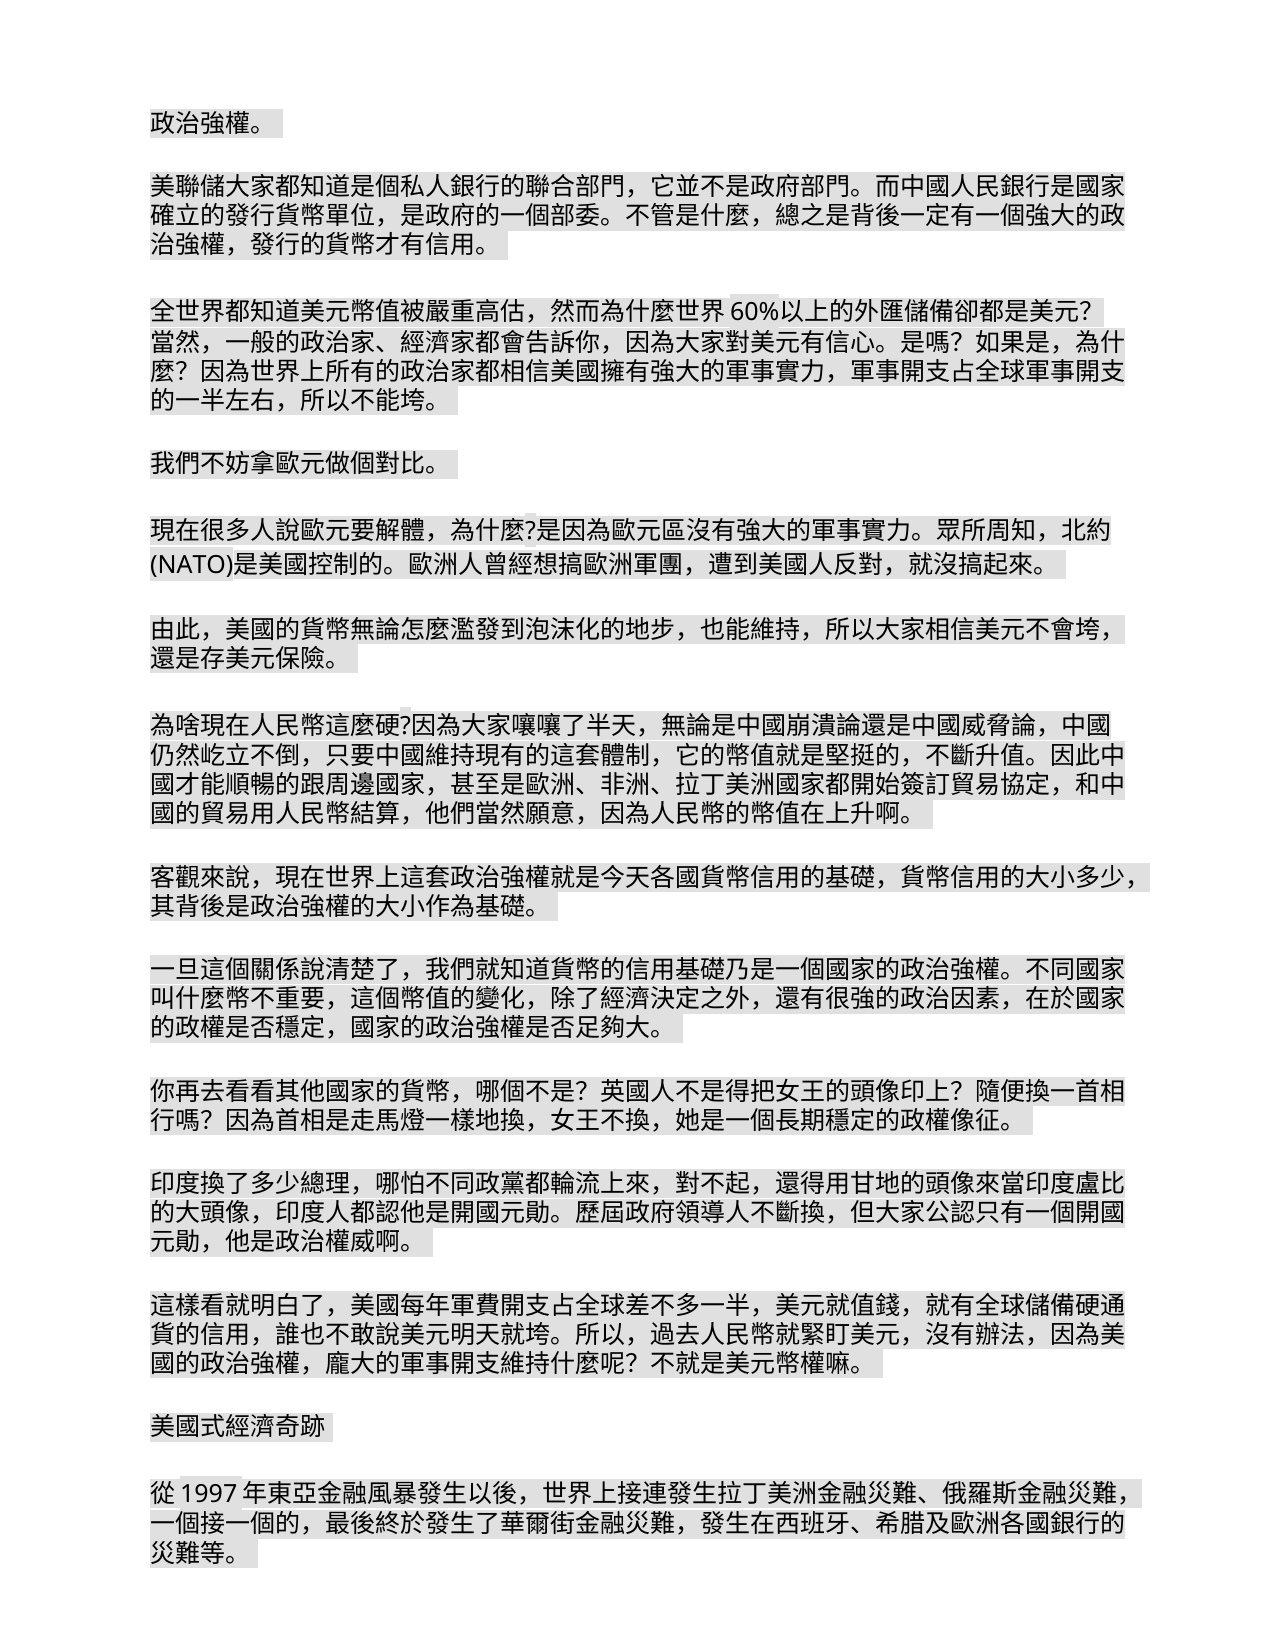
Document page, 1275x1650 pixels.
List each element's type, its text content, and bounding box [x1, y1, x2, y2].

text 謝謝蔡亦鸣介紹了溫鐵軍，稍做了點評價功課和閱讀，覺得溫鐵君教授的核心論述：成本轉嫁，確實有其見地。但農業相關論述就可能殊途了。 ---- 美國為什麼一定要搞垮中國、俄羅斯、甚至歐洲？ http://m.cwzg.cn/theory/201609/31208.html?page=full 溫鐵軍 2016-09-25 中國正好20世紀90年代初期進入到了高速度貨幣化，儘管後來我們遭遇到了更為嚴重的債務危機，為什麼過得去？就是因為在高速度貨幣化的過程中產生了巨量的所謂貨幣化制度收益。這個制度收益又因為我們的貨幣市場不開放，使得中國幾乎全額占有了自主貨幣化的制度收益，這就是人民幣在20世紀90年代的歷史貢獻。 美元依靠什麼稱霸世界？ 在金本位時代，黃金本身就具有貨幣信用。 那“去金本位”以後呢？ 我們都知道，世界在1944年去金本位了。取而代之的是布雷頓森林體系，而所謂的布雷頓森林體系不外乎是美國承諾用黃金作為儲備，其他國家可以隨時用美元兌換黃金，於是，其他國家就都放棄金本位了。 為什麼那麼多國家就乖乖地去金本位轉而推崇美元呢？ 戰爭打的。 二戰期間，每一個國家都要用自己的貴金屬去換軍火，換來換去還有貴金屬儲備嗎？都沒了怎麼辦？只有那個大軍火生產商，向整個戰爭提供軍事裝備的美國才賺的盆滿缽滿的，全世界70%的黃金儲備在美國人手裡。因此，美國向西方世界承諾可以隨時兌換。1944年就意味著全世界放棄黃金儲備唯美國一家承諾。 但是，1971年美國也撕毀布雷頓體系協定，於是，世界徹底告別了金本位時代。 那請問貨幣的信用來源是什麼？ 政治強權。 美聯儲大家都知道是個私人銀行的聯合部門，它並不是政府部門。而中國人民銀行是國家確立的發行貨幣單位，是政府的一個部委。不管是什麼，總之是背後一定有一個強大的政治強權，發行的貨幣才有信用。 全世界都知道美元幣值被嚴重高估，然而為什麼世界60%以上的外匯儲備卻都是美元？當然，一般的政治家、經濟家都會告訴你，因為大家對美元有信心。是嗎？如果是，為什麼？因為世界上所有的政治家都相信美國擁有強大的軍事實力，軍事開支占全球軍事開支的一半左右，所以不能垮。 我們不妨拿歐元做個對比。 現在很多人說歐元要解體，為什麼?是因為歐元區沒有強大的軍事實力。眾所周知，北約(NATO)是美國控制的。歐洲人曾經想搞歐洲軍團，遭到美國人反對，就沒搞起來。 由此，美國的貨幣無論怎麼濫發到泡沫化的地步，也能維持，所以大家相信美元不會垮，還是存美元保險。 為啥現在人民幣這麼硬?因為大家嚷嚷了半天，無論是中國崩潰論還是中國威脅論，中國仍然屹立不倒，只要中國維持現有的這套體制，它的幣值就是堅挺的，不斷升值。因此中國才能順暢的跟周邊國家，甚至是歐洲、非洲、拉丁美洲國家都開始簽訂貿易協定，和中國的貿易用人民幣結算，他們當然願意，因為人民幣的幣值在上升啊。 客觀來說，現在世界上這套政治強權就是今天各國貨幣信用的基礎，貨幣信用的大小多少，其背後是政治強權的大小作為基礎。 一旦這個關係說清楚了，我們就知道貨幣的信用基礎乃是一個國家的政治強權。不同國家叫什麼幣不重要，這個幣值的變化，除了經濟決定之外，還有很強的政治因素，在於國家的政權是否穩定，國家的政治強權是否足夠大。 你再去看看其他國家的貨幣，哪個不是？英國人不是得把女王的頭像印上？隨便換一首相行嗎？因為首相是走馬燈一樣地換，女王不換，她是一個長期穩定的政權像征。 印度換了多少總理，哪怕不同政黨都輪流上來，對不起，還得用甘地的頭像來當印度盧比的大頭像，印度人都認他是開國元勛。歷屆政府領導人不斷換，但大家公認只有一個開國元勛，他是政治權威啊。 這樣看就明白了，美國每年軍費開支占全球差不多一半，美元就值錢，就有全球儲備硬通貨的信用，誰也不敢說美元明天就垮。所以，過去人民幣就緊盯美元，沒有辦法，因為美國的政治強權，龐大的軍事開支維持什麼呢？不就是美元幣權嘛。 美國式經濟奇跡 從1997年東亞金融風暴發生以後，世界上接連發生拉丁美洲金融災難、俄羅斯金融災難，一個接一個的，最後終於發生了華爾街金融災難，發生在西班牙、希腊及歐洲各國銀行的災難等。 這些金融危機爆發的症結在哪兒? 在於金融化要求以一國政治強權賦權於金融體系所形成的貨幣信用，來貨幣化他國的資源性資產，這叫做金融全球化。 而美國正是利用了金融全球化來向全球轉嫁危機，獲取收益的。以我們中國來說，我們是世界上最大的發展中國家，我們在自由貿易理念之下向發達國家輸出一般商品，比我們落後的國家就在輸出原材料，在80年代以前的時候我們也是原材料、農產品等輸出國，甚至到1993年以前我們還大量出口過石油，當時是典型的原材料輸出國。 現在進步到了一般商品輸出國家，輸出一般商品了。好了，我們大量的向發達國家輸出，就導致了以前很長一段時間內歐洲、美國強調中國是在傾銷，因為他們出現了嚴重的經常項目逆差，他們大量進口嘛，我們萬噸輪萬噸輪的往美國輸送貨物，回來都是空空的，他們就逆差，我們就順差了。 同時，在歐美主導的金融服務理念之下呢，我們把賺到的順差用外匯再投資，現在已經有1萬多億美元的外匯投到了美國，於是推高了美國的資本市場，中國現在已經是美國最大的投資國之一，我們相當於是幫助美國發展了資本經濟，這樣它的資本市場發展到什麼程度了呢? 美國以金融為中心的服務貿易可以占到GDP的85%以上，世界上只有一個國家和一個地區可以達到這種程度，一個國家就是美國，一個地區就是香港，香港的金融服務業可以占到GDP的82%。 美國可以靠樓市、股市、期市、債市......可以靠所有這些虛擬經濟來維持高增長，你的所有的成集裝箱的鞋子、衣服、帽子、皮帶等等給他送去了，他給你什麼呢? 一張紙。 這張紙的真實成本是多少呢? 一百美元的一張紙，真實成本只有4美分，99.96美元都可以作為實質收益。 這樣我們就明白了全球化為什麼是美國最積極，一定要求其他國家跟它一起全球化。因為資本全球化是全球化的一個方面，資本特別是金融資本就可以生錢，造錢就得讓錢得到收益，怎麼得到收益呢?這樣就是你們生產產品，我造錢，你們生產食品、電視、洗衣機、衣服等等，用你們的資源、污染你們的環境，把你們勞動力的健康給損壞了，都轉嫁到我的收益上。 於是發展中國家之間就產生了低價勞動力和競爭條件下的失業，就是過度競爭的結果最後降到底，甚至打破底，然後導致發展中國家動亂頻繁。大家都知道全世界有60多億人口，勞動力是絕對過剩的，只有發達國家能消費，發展中國家消費水平很低，不是60多億都能消費，只有20%能消費的情況下，生產是過剩的，過剩就得競爭，競爭就會壓低工價，工價壓低了勞動者就會鬧事，社會動亂就會發生，所以發展中國家的動亂根源在於這種不平等的交換關係。 好了，發展中國家接著就把自己的資源、環境都給破壞了，無論生產什麼，你得用水吧，得用煤吧，蓋工廠得占地吧，過分使用水、礦物質等資源不可再生，資源環境破壞，不可持續，生態災害等等就都來了。 所以為什麼今天發展中國家有這麼嚴重的問題，又是人權問題，又是生態問題，又是這個那個的，為什麼？是因為世界是“二八開”——20%的人享受80%人的生產，當然是用“買”的方式。所以客觀上就是這樣一種交換，今天的全球化在帶來發展和便利的同時，其實也隱含著這種深層次的矛盾，發展中國家如果不加入資本全球化你就要喪失競爭力，這個框架不被打破，就是這樣一種結果。 現在歐美發達國家享受著低物價，購買最便宜的東西，我是跑過美國十多趟的人，幾乎每年都去，美國的超市裡連拿低保的窮人都可以用購物車不斷的往外推毛巾、被單、鞋子、衣服等等，現在一個美國人一年平均可以消費7件中國產的襯衣、12件中國產的鞋子，不要以為這是中國特有的問題，其實現在世界上所有的發展中國家，只要人口超過1個億，都有資源短缺、環境污染等等問題。 這樣美國就通過美元把發展中的成本轉嫁到了發展中國家，創造了美國的經濟奇跡，美國的貿易赤字與經濟增長率成正比。 那美元大量增發流到哪裡去了呢? 除了我們持有的美元儲備，其他60%以上流到了世界原材料、能源、食品、糧食市場。 於是糧食價格大起大落，原材料價格大起大落，石油價格大起大落，每一個“起”都意味著有大量貨幣進去，每一個“落”就如同它變成了一個貨幣垃圾消納場。 一“落”，消納掉了幾千億、上萬億美元的貨幣符號，因為它本來就不是實質性財富，只是一個被政府強權創造出來的信用，只是個符號，這個符號可高可低，可多可少。每一次大規模的下滑，就替政府消納掉了一部分大規模創造出來的增量的信用。 這個虛擬的資本此消彼長的游戲，美國人玩得非常之精妙，根本不用派兵打你，只要你們大規模進口能源，那我制造一次能源高通脹，你就出現嚴重的國內高通脹。隨之，一般低利率的製造業就垮掉，就大量失業，就上街，你的政權就不穩定，連帶貨幣體系不穩定，弄不好甚至把你玩完。然後我的貨幣進來了，把你剩下的資源性資產、生產性資產，一股腦的給貨幣化了。其中，貨幣化收益我拿走了。你怎麼在災難之中痛苦掙扎，那是你的事。 因此美國就成功轉嫁了成本，於是就出現了像中國這樣的製造業國家，因為要大量進口原材料，PPI價格就會上漲，然後是CPI上漲。所以中國現在的一個大問題，就是進口通脹。 我們自己作為經濟研究的學者進行測算，發現中國現在的CPI指數中，有超過一半以上的因素來自於進口。今天世界上很多人在進行討論，但如果沒有對這個基本關係的了解，很難將其認識清楚。 背後捅了美元一刀的“非民主國家”們 在今天這個世界，被美國這種貨幣遊戲玩掉的國家比比皆是，北非就是這麼被玩掉的。 那什麼樣的國家敢於站出來說，不行，這個貨幣遊戲我不玩了，我得把自己的資源變成我的貨幣化來源了。都有誰呢？ 俄羅斯。 俄羅斯原來的幾任領導都信了那套說法，把自己給搞垮了——政權解體、貨幣垮台，大量的財富被別人貨幣化占有了。好在普京上台後，幹的最大一件事就是把原來的資源，比如它最大的是石油天然氣資源，收歸國有了。 一旦收歸國有，你這兒增發信用製造漲價，我就水漲船高，能源市場價格上漲所產生的溢價收益，被俄羅斯拿走了，拿回來以後給國民發福利，老百姓擁護，這就是俄羅斯遊戲。 所謂今天的俄羅斯魔方並不複雜，美國人創造垃圾信用導致通貨膨脹，俄羅斯占便宜，也叫“搭便車”，這一“搭便車”就把美國搭火了，美俄之間的關係就高度緊張了。 敢說不的國家還有哪呢? 委內瑞拉。 原本委內瑞拉的石油由外國公司控制，3/4的石油資源被美國為首的跨國公司控制，這是20世紀六七十年代通過CIA、軍事手段幹出來的，那時沒有民主可言，但查韋斯通過軍事政變、發動民眾收回了石油資產的控制權，就出問題了。 因為擁有石油主權的國家，擁有了對衝關係，這個對衝關係非常重要。意思是：你增發貨幣導致石油價格上漲，如果這個石油是你控制的，那就意味著你把增發貨幣導致的石油收益上漲也拿走了，成了兩頭掙錢。這是美國對大多數國家占有收益的手段，成就了自己世界一哥的地位。但現在委內瑞拉把這個對衝關係收到自己手裡了，所以就成了美國的敵人。 同理，儘管普京是通過選舉上台的，依然是美國的敵人，因為普京也是用各種手段把石油收歸國有。 由於美國失業率依然很高，美國的貧困人口不得溫飽，貧困率從9%上升到19%，因此奧巴馬現在的政策是有增長、無就業，他並不能解決大眾的問題，解決的是少數大資本通過金融控制、能源控制、糧食控制來占有收益的國家想像，這對美國來說沒有問題，麻煩在於他同時製造出了自己的勁敵。 普京、查韋斯為什麼會是美國的敵人？因為他們把原來美國大公司控制的石油收益收回了。因此俄羅斯人可以通過普京政權大幅度提高收益和福利，委內瑞拉連80%的貧困人口都得到了政府因石油收益增加而發展福利、辦教育的好處，所以貧民窟的老百姓站出來擁護查韋斯，而知識分子則是反查韋斯。 所以委內瑞拉當時一方面是貧民喜聞樂見的革命：跳著桑巴舞，穿著紅衣服，舉著紅旗去擁護他；另一方面，90%以上的知識分子、大學教師、媒體反查韋斯。 你如果去接觸委內瑞拉大學教師、知識分子，他們會說查韋斯是反民主、獨裁者，這套話語誰給他們的？美國。美國用它的軟實力影響委內瑞拉和俄羅斯，俄羅斯的自由主義政黨也是這樣的，高呼自由主義口號，但是60%的俄羅斯大眾擁護的是把石油主權收歸國有、向大眾增加福利的普京。 普京和查韋斯還是用美元結算的，還不是美國最徹底的敵人;最徹底的敵人是曾經的薩達姆.侯賽因和金正恩。 為什麼呢？因為他們都拒絕用美元做出口結算。 歐元發行後薩達姆一看歐元的幣值比美元高，就不用美元用歐元來結算石油出口，於是美國人出兵打伊拉克。朝鮮為什麼沒被打呢？因為朝鮮當時對外貿易總量才30多億美元，很小，這伊拉克可是個石油輸出大國，它一年的貿易量是300多億。 世界資本市場上有誰敢拋200億美元立馬就會出現多米諾骨牌效應，你拋了，我就擔心了，你一拋200億美元，我就覺得美元可能會掉一兩個點，我趕快拋，我不拋就虧了，因為大家手裡都有過剩美元。 所以如果當時伊拉克真實現300多億的外匯用歐元結算，不用美元了，就意味著拋了300多億美元，那這個世界資本市場上會出現什麼現象呢？美元就會如多米諾骨牌一樣應聲倒塌，我們有的人當時說是石油戰爭，石油戰爭其實還是低層次的，其實打的是保美元的戰爭。 這次還是美元的勝利，你看當時的報導，美軍坦克開到伊拉克大街上的時候沒有遇到抵抗，美國用特有的方式，把伊拉克最高級別的指揮官用3800萬美元買下來了，所以軍隊指揮官命令軍隊不抵抗，美軍就進去了，而邊邊緣緣沒有接到指揮官命令的軍隊還打一打，接到命令的首都軍隊主力就徹底靠邊了。 其實很簡單，只是告訴你，你在瑞士的銀行裡有3800萬美元，你可以永遠避免受到任何起訴，你的家人全部都可以平安，都上美國吧，便宜不便宜啊？便宜，就給你一個數，現在都叫電子貨幣嘛，都不用印出來，不用裝成箱子提著一箱子錢，那是演電影，真正買你不用演電影，就告訴你在瑞士銀行裡有一數就夠了，你聽話這數就是你的，你不聽話這數就沒了，所以不就是這樣嘛。 若從這個角度看，利比亞的卡扎菲更過分，連歐元都不用了，要用黃金，於是歐洲人出兵把他端掉了。你連對衝貨幣增發都拒絕，就意味著當我作為歐元區國家增發歐元支撐歐洲共同基金來解救我的財政困難時，你連我的這個能力都要毀掉，你卡扎菲一定是惡魔，於是就只能死。歐洲人出兵，美國人樂得說這是你們歐洲人的事，我就不出兵，所以幹掉卡扎菲的是歐洲人。 國內媒體很少介紹的是，卡扎菲通過軍事政變上台，強力把利比亞的石油資源都收歸國有，用石油收益來支付社會開支，因此國民高福利，全利比亞沒有一個街頭流浪漢，教育、醫療、養老全部免費，福利程度比歐洲各國還要高。 如果拿社會發展指數來衡量，它有全世界最高的社會發展指數。幹掉卡扎菲有其他借口，但這是最主要的原因。只要石油收歸國有，你就有對衝能力了，國家不再是個想像，因為經濟主權中的石油主權在你這兒。 伊朗也是其中之一，因為宗教革命使伊朗的世俗政權把石油收歸國有。 幹掉伊拉克薩達姆的是美國軍隊，它的石油主權被美國人占有，幹掉卡扎菲的是歐洲軍隊，先開始動手的是法國，所以法國占有利比亞34%的石油主權，剩下的2/3歸了其他的戰勝國。 這就是再殖民化，根本不意味著什麼正義，只是重新控制別國的石油資源。所以西方人高呼著，這根本就是石油戰爭，而不是什麼人道主義。我不會去爭辯，只是提供一點信息有助於豐富你的理解，我並不堅持，因為這些信息在媒體上根本看不到。不會有人告訴你，這個世界上發生的經濟關係是這種對衝關係。 歐美雖然有時候出於共同的利益聯手打壓一些國家，但是歐美之間也會因為幣權戰略而相互鬥爭，別的不說，1999年出了一大麻煩——歐元問世。 歐洲人聰明啊，因為美國人就是歐洲人生出來的。眼看著美國人靠印出點綠紙就能過好日子，歐洲人覺得甭兒子這麼干，我早就會啊，大家都知道玩金融玩得最早的就是16世紀的荷蘭，接著是17世紀的英國，連蘇格蘭，過去比較窮都會玩金融，蘇格蘭至今還是以金融為主，所以要說玩金融，歐洲人早就會，怎麼辦呢？ 這時候“歐元之父”蒙代爾就出了一個主意，你們可以建一歐盟，發行歐元，所以當時借著美國搞垮蘇聯的大好形勢，歐盟那些主要國家的貨幣像德國馬克，意大利里拉，法國法郎等等紛紛湧入東歐，去把它的經濟和資源都貨幣化了，就賺了一大筆，賺完了以後，大家說我們富了，於是就發行歐元，發行了以後由於歐洲的區內貿易大於區外貿易。 歐元是健康貨幣，其幣值剛開始比美元高百分之十幾，這就打擊了美元，歐洲又派代表團到處遊說其他國家調整幣種，你們的外匯儲備不能光是美元啊，你們得有歐元啊，你看我的歐元多強勁啊，所以大家就開始調整了。 買進歐元意味著什麼呢？拋出美元啊，你一拋美元，幣值就會掉下來，美國人還能維持這種經濟奇跡嗎？不能，所以怎麼著呢，發生了1999年的巴爾幹戰爭。一打就把歐元打下去了，你們以為打的是巴爾幹嗎？其實打的是歐元。 現在中國成為美國敵人的條件上升了，因為中國開始越來越多的與周邊國家簽訂雙邊協定，咱們不用美元了，我進口你的，你用我的貨幣。這個變化很大，也是在美國虛漲的龐大泡沫上捅了一下。 今天大家為什麼知道美元明明是幣值高估，甚至有人說高估了70%還願意儲存美元呢？原因就在這裡，這才是美國經濟奇跡的真諦。 至於是不是他說的民主等等那一套，大家願意信就信，反正那是你的事，我並不想干預，很多年輕朋友跟我辯論，我說咱不辯論，你一夜美國人都沒當過，夜夜做美國夢，連白天都夢，你說跟我辯論啥啊？我不辯論。你先去那些國家多跑幾趟，跑夠了咱再坐下來聊。 來自20世紀90年代的經驗與教訓 這個格局能改變嗎？目前來說還不能。 中國現在怎麼做呢？ 先別著急聽別人來忽悠你，別盲信這個理論，那個理論。 其實，如今中國已經有了條件作壁上觀，中國人完全沒必要自我矮化，先別著急把本幣開放、銀行開放、資本市場開放。中國人現在的實質性資產，高達百萬億規模，我們如果保持現在的狀態，可以用本國政治體制維持的貨幣信用體系來不斷的增發貨幣，我們叫Continue -monetization，繼續我們自己的貨幣化。我剛才其實把這個道理講清楚了，你們知道，貨幣是什麼？貨幣早就不是一般商品等價物了，靠交換來決定價值，早就不是了。 所以應該怎麼做？ 中國人的社會責任就是不要做“鴉噪狀”，別瞎吵吵，中國人應該做出的選擇是用自己的政權體系支撐著自己的貨幣信用來貨幣化自己的資產和資源。這樣，我們很快會經濟總量迅速擴張。 現在如果計算實質性資產，中國已經不是世界第四了(注：2005年數據)，第幾我不好說，說早了沒意思，你如果計算金融資產把泡沫那一塊加進來，中國第四，如果不加這一塊，就是開印刷機印紙啊，或者電腦裡存一個數這一塊，只計算發展中國家的實質經濟，中國第幾？所以別說，去做，幹你的活。唯一的要求就是，不要著急開放我上面說的那一塊，這一開，人家那個過剩的貨幣就進來了，過剩的貨幣你又相信不會垮，所以就會用他的，用他的你自己的就完了，為什麼這麼說呢？我給你舉一個例子，親身經歷的。 1991年蘇東解體，我當時在美國哥倫比亞大學，我講課的時候人家就挑戰，說我們已經把“鐵幕”搞垮了，剩下的就是你們中國，因為你們中國不過是個“竹幕”，意思是竹竿編的籬笆，我能把“鐵幕”搞垮，搞垮你們還不容易嗎?下一個就是你們中國，“Next must be China!”。 我非常憤怒，怎麼回答呢，北京話叫“沒門”，翻譯成英文叫“No way!”，但是沒有用啊，我沒弄明白，得去弄明白，於是就一個人去了歐洲，去了蘇東國家，一個人背著一個包走了7個蘇東國家，做了40天的蘇東考察，回來還挨了一處分。 我們黨組書記說，誰允許你擅自改變出國地點？那時候出國挺嚴的，需要審查什麼的，我到期沒回來，機關炸了鍋了，說這小子叛逃了，結果過了40天回來了，我當時寫了一篇像模像樣的考察報告交給黨組，這個文章叫《蘇東7國私有化的觀察與思考》，黨組開會說，看來真的考察去了，就逃過了處分。 當時去蘇東的一個重要感覺就是，覺得你自己是百萬富翁，拿著一百美元換來一堆票子，那票子上面很多“0”都數不過來，我們中國那時候票子還是1毛錢、5毛錢等等，那時候有10塊錢就覺得挺踏實，上街沒問題，所以當時在蘇東都不認識票子上面的一大堆零，坐汽車、住旅館都會拿出來問人家，你看收幾張。 其實深入了解就會明白，任何一個國家的貨幣信用源於什麼？源於政權的權威性。蘇東國家紛紛從政治體制改革入手，上了美國人的當，先是政權解體，隨後貨幣體系應聲倒塌，今天宣布易幟解體，明天貨幣一錢不值。 最後去俄羅斯，去的時候換的錢，回的時候換不回來，沒人跟你換，換成盧布還想換回美元？蘇聯沒解體之前，1個盧布換2.38個美元，解體後1個美元換4800個盧布，老百姓辛辛苦苦幹了一輩子，以為快要退休了可以安安穩穩生活，沒想到一夜之間還剩4、5個美元了。 好在後來俄羅斯全部國有化了以後，每個職工只要你在國有企事業單位工作滿5年以上可以得到國家無償給你提供的半公頃的園地，在城市郊區，孬好我還有塊地，那一家人能夠活得下來啊，再加上它後來的改革是把所有國有資產都折成了券分給老百姓，實在不行，老百姓賣一點國有資產券也能生活下來啊。 所以蘇東解體的時候我為什麼感覺很強烈，就是貨幣並不是什麼真實財富，它是一個虛擬的東西，從哪來的貨幣的價值呢？從政府的權力來的，政府倒台，你的銀行體系就應聲倒台，誰是硬通貨，誰就大占便宜。 為啥蘇聯老百姓後來那麼恨那個政府，一定要改朝換代，就是因為他們輸得太慘。整個國家的資源經濟、產業經濟、實體性財富被國外貨幣的湧入所“貨幣化”，外國金融資本占有了大量的托賓稅，就是被貨幣化的收益，這個巨大的制度收益被國外金融資本占有，本國在經濟上缺輸的一塌糊塗。 所以提醒一些激進的朋友，這事幹得幹不得，前車之鑒啊，包括我跟一些同齡的比較激進的朋友聊起來的時候，他們會說，既然轉軌有成本，那晚點來不如早點來，我說，轉軌成本不用你承擔，你一拍屁股走人了，承擔代價的可是老百姓。 至少前蘇聯整個經濟不進入貨幣化階段的歷史教訓，我們算是避免了。儘管蘇東國家的實體經濟產生的製造業產量是全世界第一，按工農業總產值來計算它肯定是第一的，但是對不起，如果按貨幣量計算交易過程的增加值，就是按GDP法計算，當然就不如西方。於是西方輿論這個軟實力就說蘇東的體制不行，但其實質性的問題只是沒有進入貨幣化。 中國恰恰是從1992年進入到了高速度貨幣化，GDP陡然大幅度增長，西方輿論也突然就從中國崩潰論變成中國威脅論了。 我們得益於什麼？恰恰得益於無形之中推進的是貨幣化加快，恰恰又配合了市場經濟改革。如果中國沒有規模化的貨幣投資這個所謂的龍頭要素來撬動其他要素進入所謂的市場經濟，光靠放開市場這個看不見的手，很難發揮作用。 中國在20世紀90年代的最重要教訓是，自主的貨幣化創造了高增長。 因為貨幣化如此短期加快，中國出現了一個重大的利益結構改變，崛起了與中央政府利益相關的金融資本集團。今天很多人批判國有經濟，反壟斷，包括批評國有銀行，其實無外乎是批評金融壟斷資本。 中國跟其他世界上的大國一樣，因為人口眾多，國家經濟總量大，對貨幣的需求也大，於是產生了幾大國有銀行占絕對比重的金融資本系統。這個大銀行系統占有了全國資金總量或信貸總量的70%，於是它變成了一個在中國乃至於在全世界都排在前列的大企業。這是客觀上造成的結果，不是主觀的，是客觀上中國進入了一個高速貨幣化進程而由原來的國有金融部門來運作大規模增發的貨幣。 當然，這個運作的過程，開始因為政府短期內就把全國各種各樣的資源性的要素和資產性的要素大都貨幣化了，這些資源和資產在哪兒呢？大多在地方。所以，早期的中國貨幣化是地方政府主導的。如果看整個20世紀90年代的地方政府，那真是“八仙過海，各顯神通”，每個地方政府都拼命地加快本地GDP的增長。 那個年代，我們叫做“中央承擔全部金融風險條件下的地方政府公司化競爭”。這個競爭過程中就有一批沿海的先富起來的地區，在此之前並不特別突出，但是在貨幣化的過程中，沿海的優勢就凸顯出來了。因為從20世紀50年代，特別是20世紀70年代以來，整個國家的工業布局大部分在沿海，就是實質性資產的主要聚集地。 當沿海地方政府把國家工業化形成的這部分實質資產貨幣化的時候，資本增量顯然比內地大得多。於是沿海按GDP統計就發展起來了，內地就跌下去了，出現了非常大的區域差別，同期，農民收入的低下尤為凸顯出來，因為農業屬於自然經濟，貨幣化程度很低。所以在20世紀90年代農民貨幣化低的時候，城鄉差別也就拉大了。 那好了，中國正好20世紀90年代初期進入到了高速度貨幣化，儘管後來我們遭遇到了更為嚴重的債務危機，為什麼過得去？就是因為在高速度貨幣化的過程中產生了巨量的所謂貨幣化制度收益。這個制度收益又因為我們的貨幣市場不開放，使得中國幾乎全額占有了自主貨幣化的制度收益，這就是人民幣在20世紀90年代的歷史貢獻。 [150, 75, 1125, 1568]
